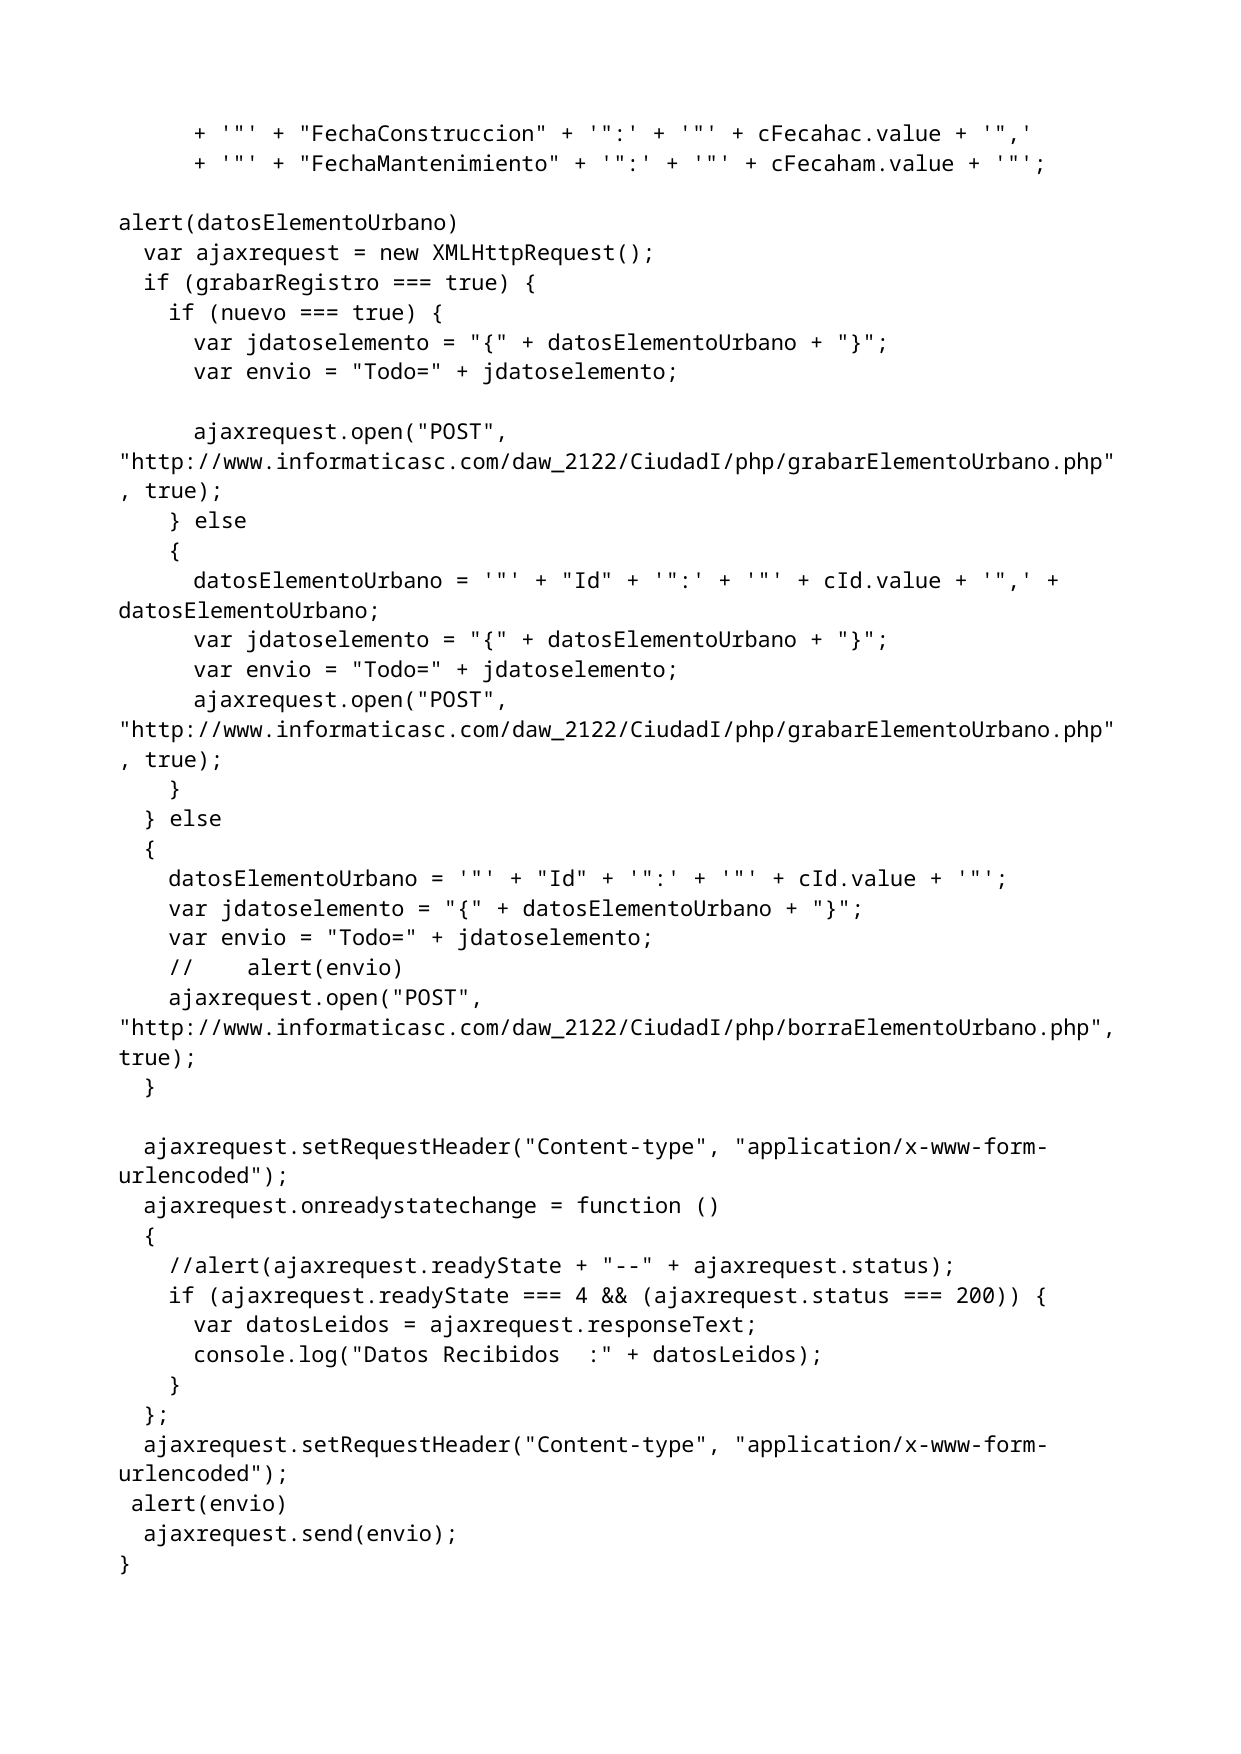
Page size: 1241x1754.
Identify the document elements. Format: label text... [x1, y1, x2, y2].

text ajaxrequest.open("POST", "http://www.informaticasc.com/daw_2122/CiudadI/php/grabarElementoUrbano.php", true); [118, 416, 1122, 505]
text var jdatoselemento = "{" + datosElementoUrbano + "}"; [118, 624, 1122, 654]
text } [118, 1548, 1122, 1578]
text var jdatoselemento = "{" + datosElementoUrbano + "}"; [118, 892, 1122, 922]
text ajaxrequest.send(envio); [118, 1518, 1122, 1548]
text + '"' + "FechaConstruccion" + '":' + '"' + cFecahac.value + '",' [118, 118, 1122, 148]
text + '"' + "FechaMantenimiento" + '":' + '"' + cFecaham.value + '"'; [118, 148, 1122, 178]
text { [118, 535, 1122, 565]
text } [118, 1369, 1122, 1399]
text { [118, 833, 1122, 863]
text var envio = "Todo=" + jdatoselemento; [118, 654, 1122, 684]
text var envio = "Todo=" + jdatoselemento; [118, 922, 1122, 952]
text } [118, 773, 1122, 803]
text datosElementoUrbano = '"' + "Id" + '":' + '"' + cId.value + '",' + datosElementoUrbano; [118, 565, 1122, 624]
text ajaxrequest.setRequestHeader("Content-type", "application/x-www-form-urlencoded"); [118, 1131, 1122, 1190]
text ajaxrequest.onreadystatechange = function () [118, 1190, 1122, 1220]
text if (ajaxrequest.readyState === 4 && (ajaxrequest.status === 200)) { [118, 1280, 1122, 1309]
text alert(datosElementoUrbano) [118, 207, 1122, 237]
text }; [118, 1399, 1122, 1429]
text var datosLeidos = ajaxrequest.responseText; [118, 1309, 1122, 1339]
text } [118, 1071, 1122, 1101]
text console.log("Datos Recibidos :" + datosLeidos); [118, 1339, 1122, 1369]
text ajaxrequest.open("POST", "http://www.informaticasc.com/daw_2122/CiudadI/php/borraElementoUrbano.php", true); [118, 982, 1122, 1071]
text //alert(ajaxrequest.readyState + "--" + ajaxrequest.status); [118, 1250, 1122, 1280]
text datosElementoUrbano = '"' + "Id" + '":' + '"' + cId.value + '"'; [118, 863, 1122, 892]
text { [118, 1220, 1122, 1250]
text } else [118, 803, 1122, 833]
text // alert(envio) [118, 952, 1122, 982]
text var jdatoselemento = "{" + datosElementoUrbano + "}"; [118, 327, 1122, 356]
text alert(envio) [118, 1488, 1122, 1518]
text var envio = "Todo=" + jdatoselemento; [118, 356, 1122, 386]
text ajaxrequest.setRequestHeader("Content-type", "application/x-www-form-urlencoded"); [118, 1429, 1122, 1488]
text if (nuevo === true) { [118, 297, 1122, 327]
text ajaxrequest.open("POST", "http://www.informaticasc.com/daw_2122/CiudadI/php/grabarElementoUrbano.php", true); [118, 684, 1122, 773]
text if (grabarRegistro === true) { [118, 267, 1122, 297]
text } else [118, 505, 1122, 535]
text var ajaxrequest = new XMLHttpRequest(); [118, 237, 1122, 267]
